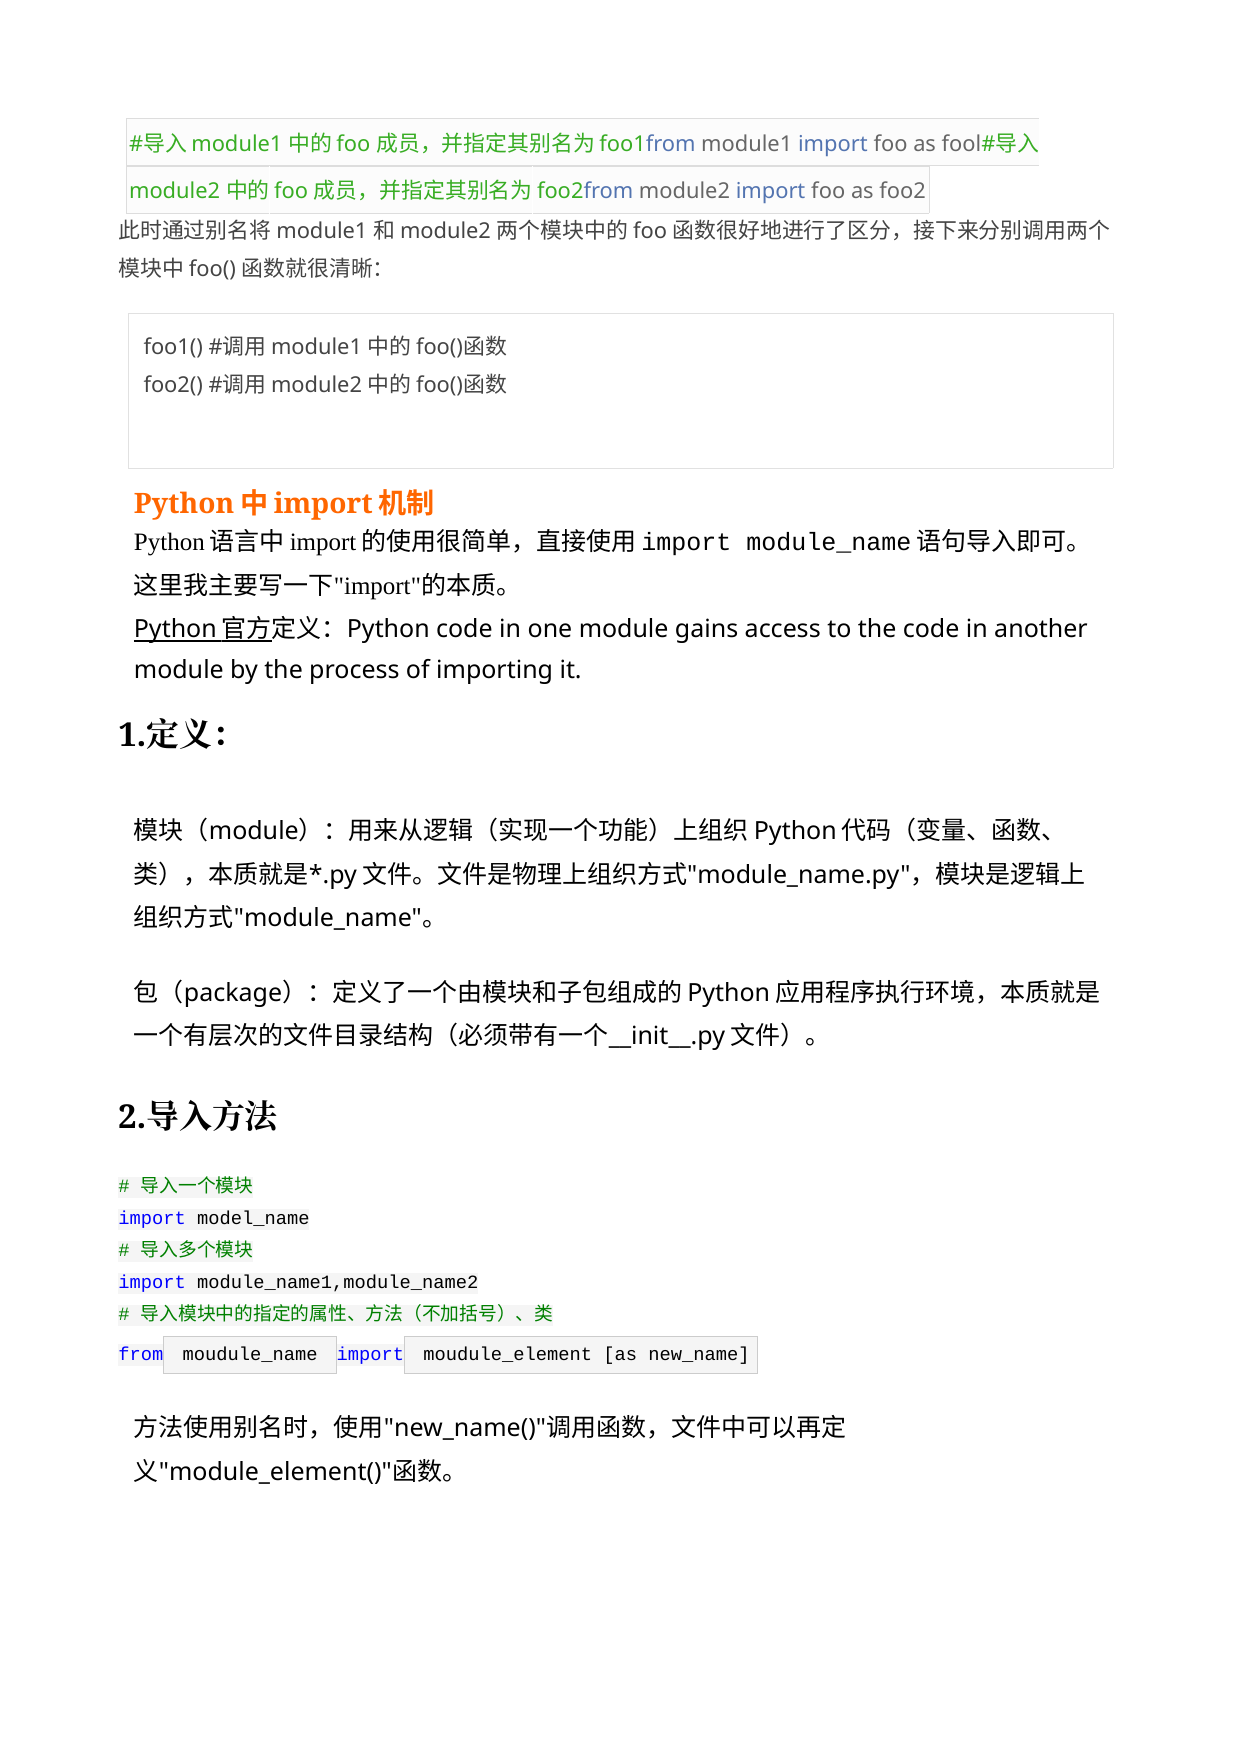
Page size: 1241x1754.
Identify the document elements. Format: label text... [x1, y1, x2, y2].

text import [337, 1336, 404, 1373]
text # 导入模块中的指定的属性、方法（不加括号）、类 [118, 1304, 1122, 1326]
text from [118, 1336, 163, 1373]
text 方法使用别名时，使用"new_name()"调用函数，文件中可以再定义"module_element()"函数。 [134, 1408, 1106, 1487]
text Python官方定义：Python code in one module gains access to the code in another module by the process of importing it. [134, 609, 1106, 686]
text moudule_name [164, 1337, 336, 1373]
subtitle 2.导入方法 [118, 1090, 1122, 1138]
text moudule_element [as new_name] [405, 1337, 757, 1373]
text #导入module1 中的foo 成员，并指定其别名为foo1from module1 import foo as fool#导入module2 中的foo 成员，并指定其别名为foo2from module2 import foo as foo2 [127, 118, 1114, 213]
text 包（package）：定义了一个由模块和子包组成的Python应用程序执行环境，本质就是一个有层次的文件目录结构（必须带有一个__init__.py文件）。 [134, 972, 1106, 1052]
text import module_name1,module_name2 [118, 1273, 1122, 1294]
subtitle Python中import机制 [134, 483, 1106, 522]
text # 导入多个模块 [118, 1241, 1122, 1262]
text Python语言中import的使用很简单，直接使用import module_name语句导入即可。这里我主要写一下"import"的本质。 [134, 522, 1106, 602]
text foo1() #调用module1 中的foo()函数 foo2() #调用module2 中的foo()函数 [129, 314, 1113, 399]
text 模块（module）：用来从逻辑（实现一个功能）上组织Python代码（变量、函数、类），本质就是*.py文件。文件是物理上组织方式"module_name.py"，模块是逻辑上组织方式"module_name"。 [134, 811, 1106, 934]
subtitle 1.定义： [118, 708, 1122, 756]
text 此时通过别名将 module1 和 module2 两个模块中的 foo 函数很好地进行了区分，接下来分别调用两个模块中 foo() 函数就很清晰： [118, 213, 1122, 283]
text [758, 1336, 1122, 1373]
text import model_name [118, 1209, 1122, 1230]
text # 导入一个模块 [118, 1177, 1122, 1198]
